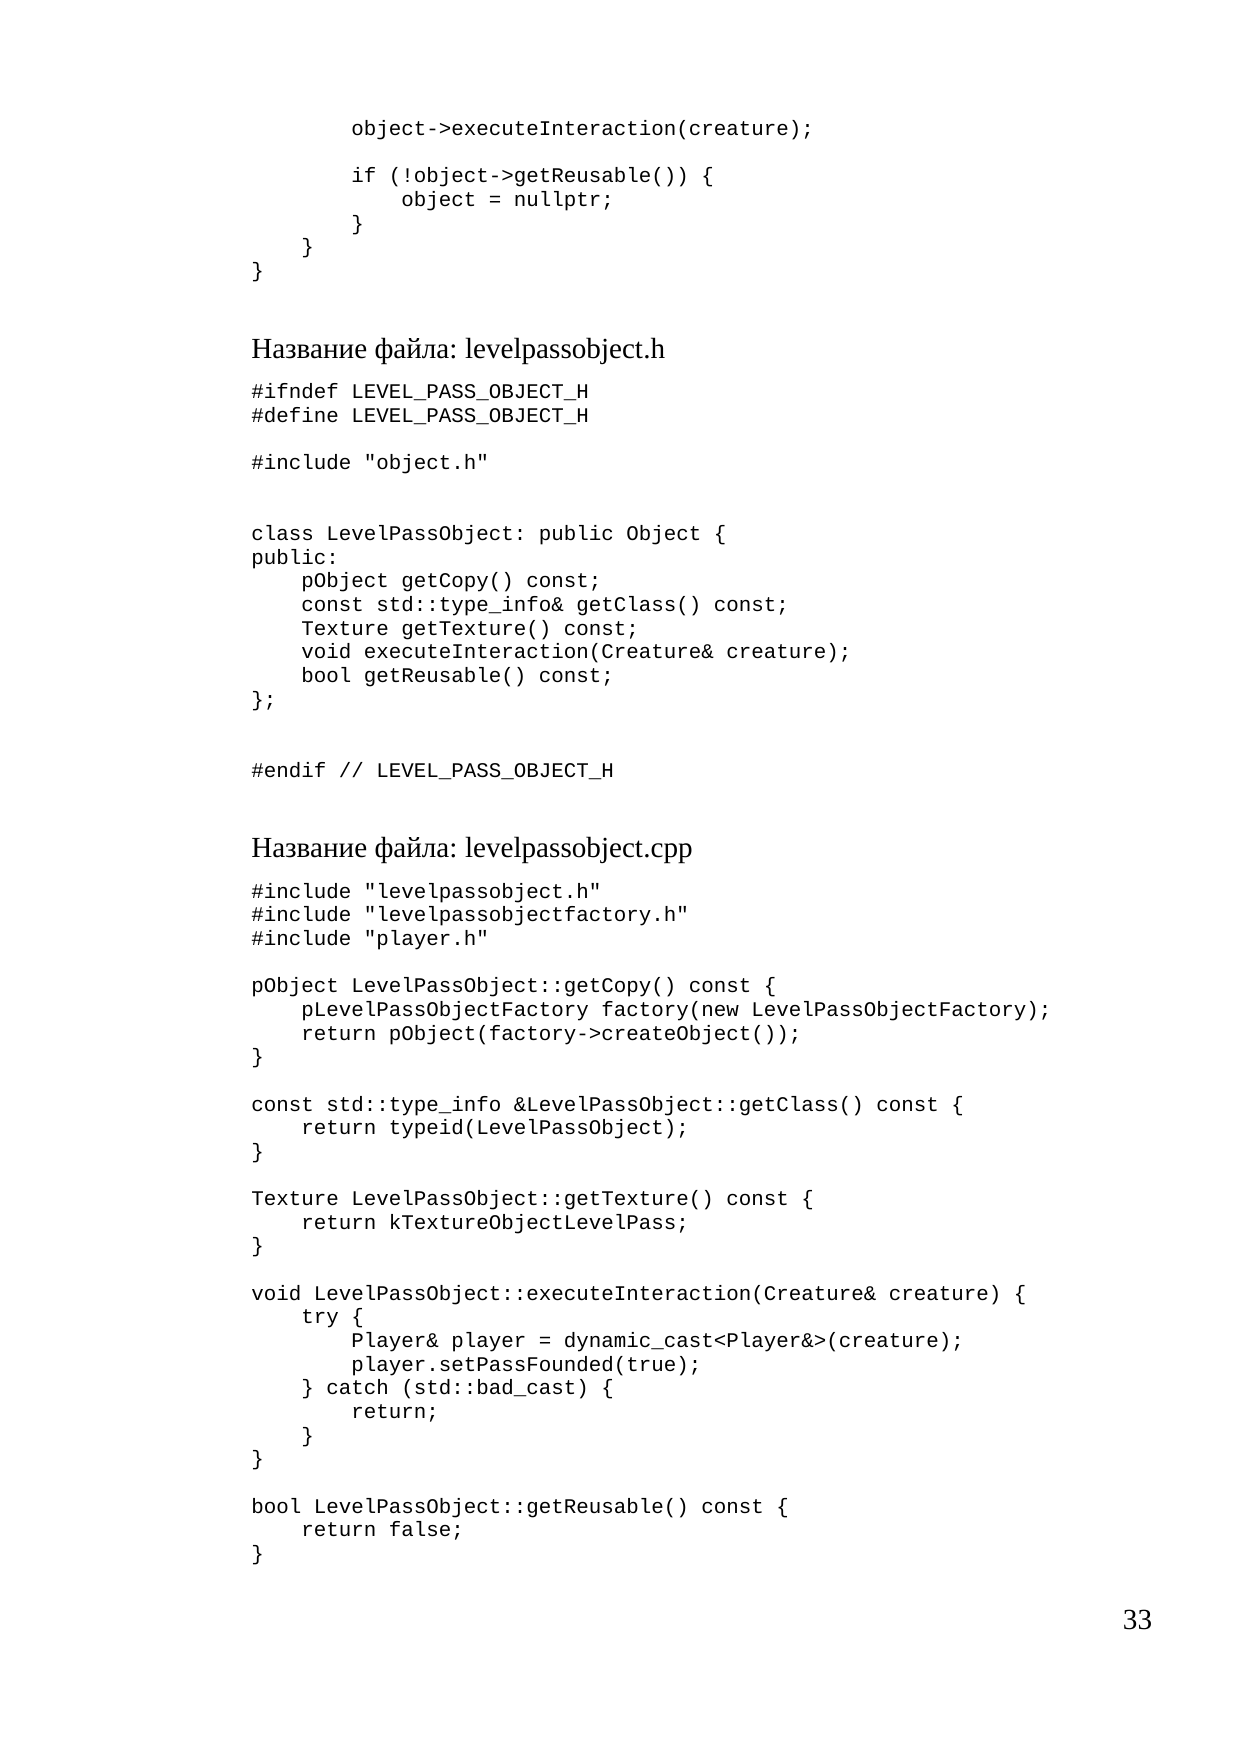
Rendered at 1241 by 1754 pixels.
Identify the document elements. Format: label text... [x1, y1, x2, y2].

text object = nullptr; [177, 189, 1152, 213]
text }; [177, 689, 1152, 712]
text void executeInteraction(Creature& creature); [177, 641, 1152, 665]
text bool LevelPassObject::getReusable() const { [177, 1496, 1152, 1519]
text if (!object->getReusable()) { [177, 165, 1152, 189]
text public: [177, 547, 1152, 570]
text #endif // LEVEL_PASS_OBJECT_H [177, 759, 1152, 783]
text #include "levelpassobjectfactory.h" [177, 904, 1152, 928]
text const std::type_info& getClass() const; [177, 594, 1152, 618]
text object->executeInteraction(creature); [177, 118, 1152, 142]
text #define LEVEL_PASS_OBJECT_H [177, 405, 1152, 428]
text } [177, 1141, 1152, 1164]
text return; [177, 1401, 1152, 1425]
text Texture LevelPassObject::getTexture() const { [177, 1188, 1152, 1212]
text pObject LevelPassObject::getCopy() const { [177, 975, 1152, 999]
text #include "object.h" [177, 452, 1152, 476]
text #ifndef LEVEL_PASS_OBJECT_H [177, 381, 1152, 405]
text player.setPassFounded(true); [177, 1354, 1152, 1377]
text const std::type_info &LevelPassObject::getClass() const { [177, 1094, 1152, 1117]
text void LevelPassObject::executeInteraction(Creature& creature) { [177, 1283, 1152, 1306]
text #include "levelpassobject.h" [177, 881, 1152, 904]
text } [177, 1236, 1152, 1259]
text Название файла: levelpassobject.h [177, 331, 1152, 364]
text Название файла: levelpassobject.cpp [177, 831, 1152, 864]
text try { [177, 1306, 1152, 1330]
text } [177, 260, 1152, 284]
text } [177, 236, 1152, 260]
text return typeid(LevelPassObject); [177, 1117, 1152, 1141]
text return false; [177, 1519, 1152, 1543]
text #include "player.h" [177, 928, 1152, 952]
text } [177, 1425, 1152, 1448]
text class LevelPassObject: public Object { [177, 523, 1152, 547]
text } catch (std::bad_cast) { [177, 1377, 1152, 1401]
text pObject getCopy() const; [177, 570, 1152, 594]
text bool getReusable() const; [177, 665, 1152, 689]
text Texture getTexture() const; [177, 618, 1152, 641]
text Player& player = dynamic_cast<Player&>(creature); [177, 1330, 1152, 1354]
text pLevelPassObjectFactory factory(new LevelPassObjectFactory); [177, 999, 1152, 1023]
text return pObject(factory->createObject()); [177, 1023, 1152, 1046]
text } [177, 1448, 1152, 1472]
text } [177, 1046, 1152, 1070]
text return kTextureObjectLevelPass; [177, 1212, 1152, 1236]
text } [177, 1543, 1152, 1567]
text } [177, 213, 1152, 236]
